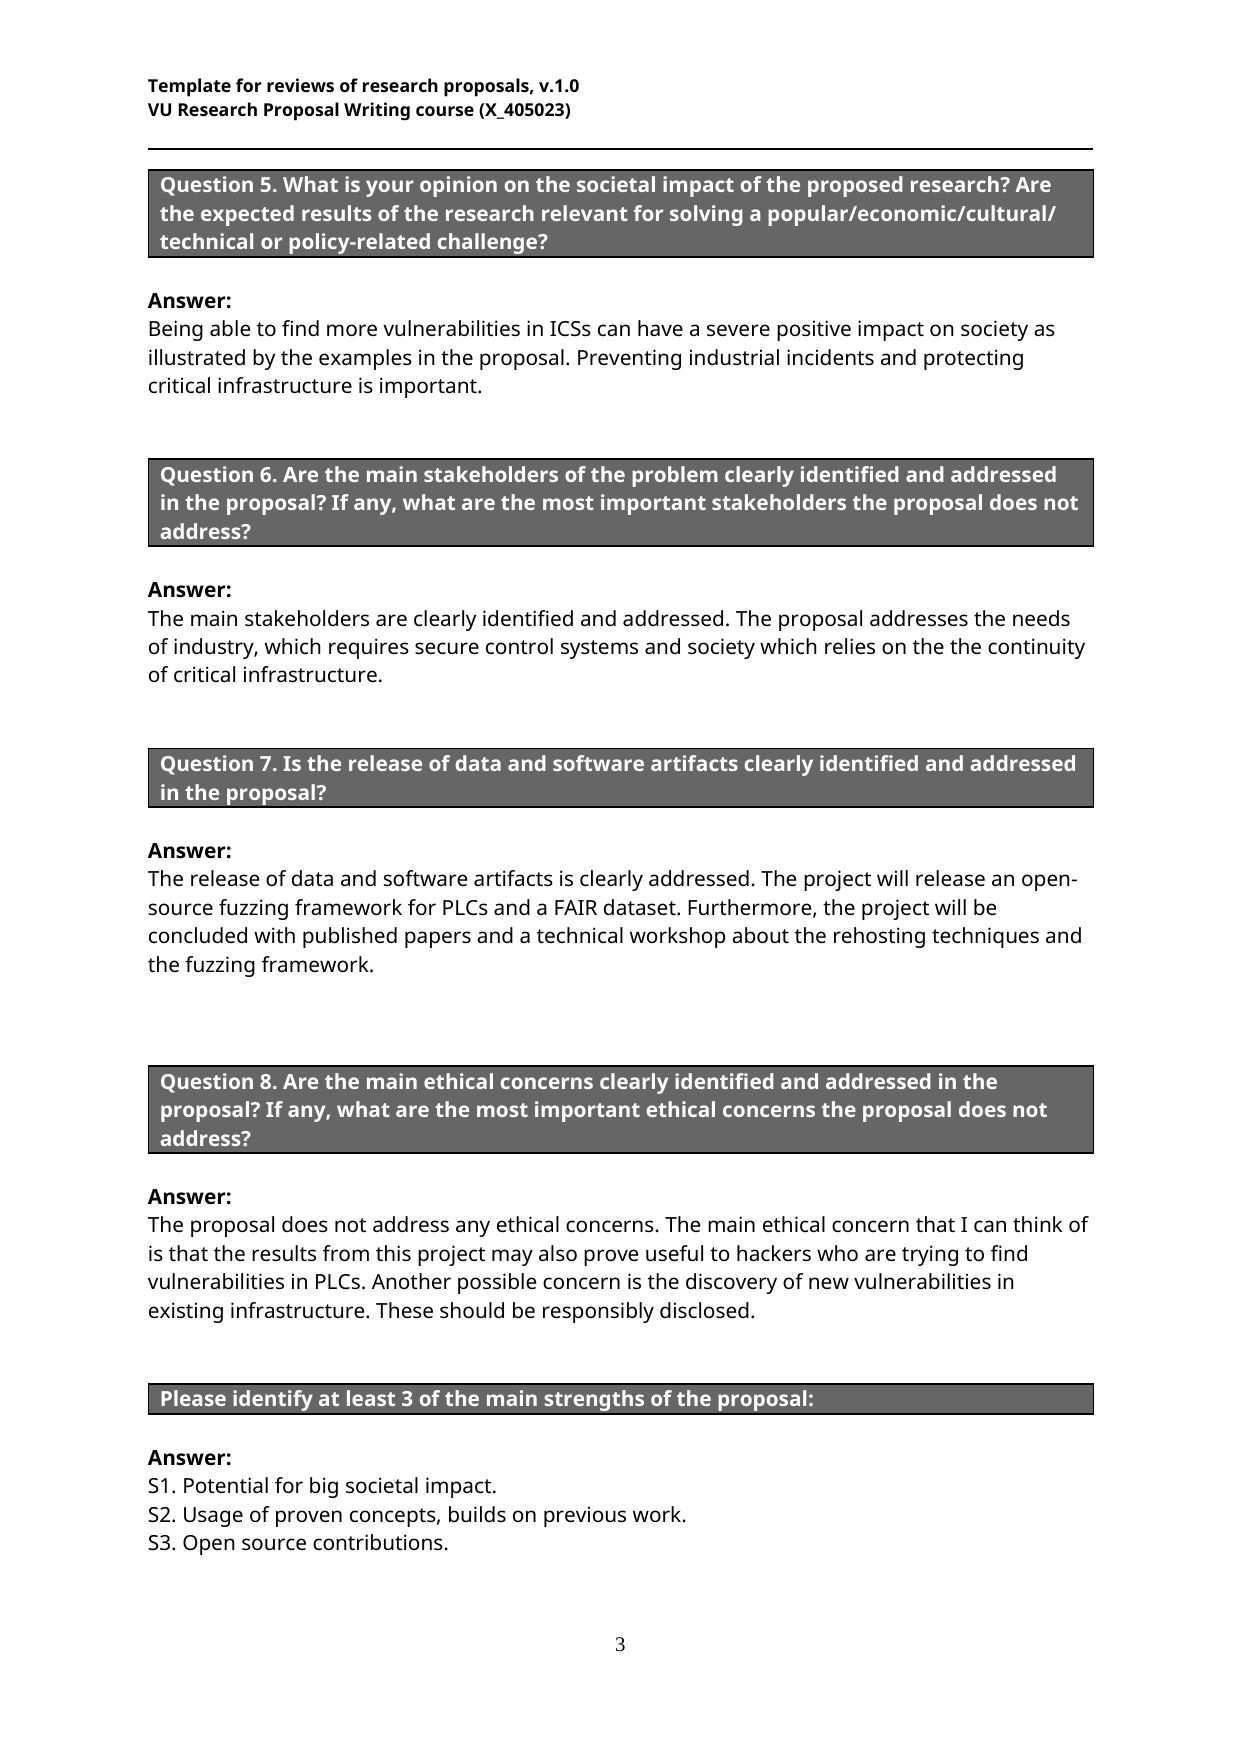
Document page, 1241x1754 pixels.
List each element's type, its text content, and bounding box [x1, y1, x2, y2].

subtitle Answer: [148, 575, 1093, 604]
table_header Question 6. Are the main stakeholders of the problem clearly identified and addressed in the proposal? If any, what are the most important stakeholders the proposal does not address? [149, 460, 1093, 545]
text S3. Open source contributions. [148, 1528, 1093, 1557]
table_header Question 7. Is the release of data and software artifacts clearly identified and addressed in the proposal? [149, 749, 1093, 806]
subtitle Answer: [148, 1443, 1093, 1471]
text S1. Potential for big societal impact. [148, 1471, 1093, 1500]
subtitle Answer: [148, 836, 1093, 864]
subtitle Answer: [148, 1182, 1093, 1211]
table_header Please identify at least 3 of the main strengths of the proposal: [149, 1385, 1093, 1413]
subtitle Answer: [148, 286, 1093, 314]
text The main stakeholders are clearly identified and addressed. The proposal addresses the needs of industry, which requires secure control systems and society which relies on the the continuity of critical infrastructure. [148, 604, 1093, 689]
text The release of data and software artifacts is clearly addressed. The project will release an open-source fuzzing framework for PLCs and a FAIR dataset. Furthermore, the project will be concluded with published papers and a technical workshop about the rehosting techniques and the fuzzing framework. [148, 864, 1093, 978]
text S2. Usage of proven concepts, builds on previous work. [148, 1500, 1093, 1528]
text Being able to find more vulnerabilities in ICSs can have a severe positive impact on society as illustrated by the examples in the proposal. Preventing industrial incidents and protecting critical infrastructure is important. [148, 314, 1093, 400]
table_header Question 8. Are the main ethical concerns clearly identified and addressed in the proposal? If any, what are the most important ethical concerns the proposal does not address? [149, 1067, 1093, 1152]
table_header Question 5. What is your opinion on the societal impact of the proposed research? Are the expected results of the research relevant for solving a popular/economic/cultural/ technical or policy-related challenge? [149, 171, 1093, 256]
text The proposal does not address any ethical concerns. The main ethical concern that I can think of is that the results from this project may also prove useful to hackers who are trying to find vulnerabilities in PLCs. Another possible concern is the discovery of new vulnerabilities in existing infrastructure. These should be responsibly disclosed. [148, 1211, 1093, 1324]
